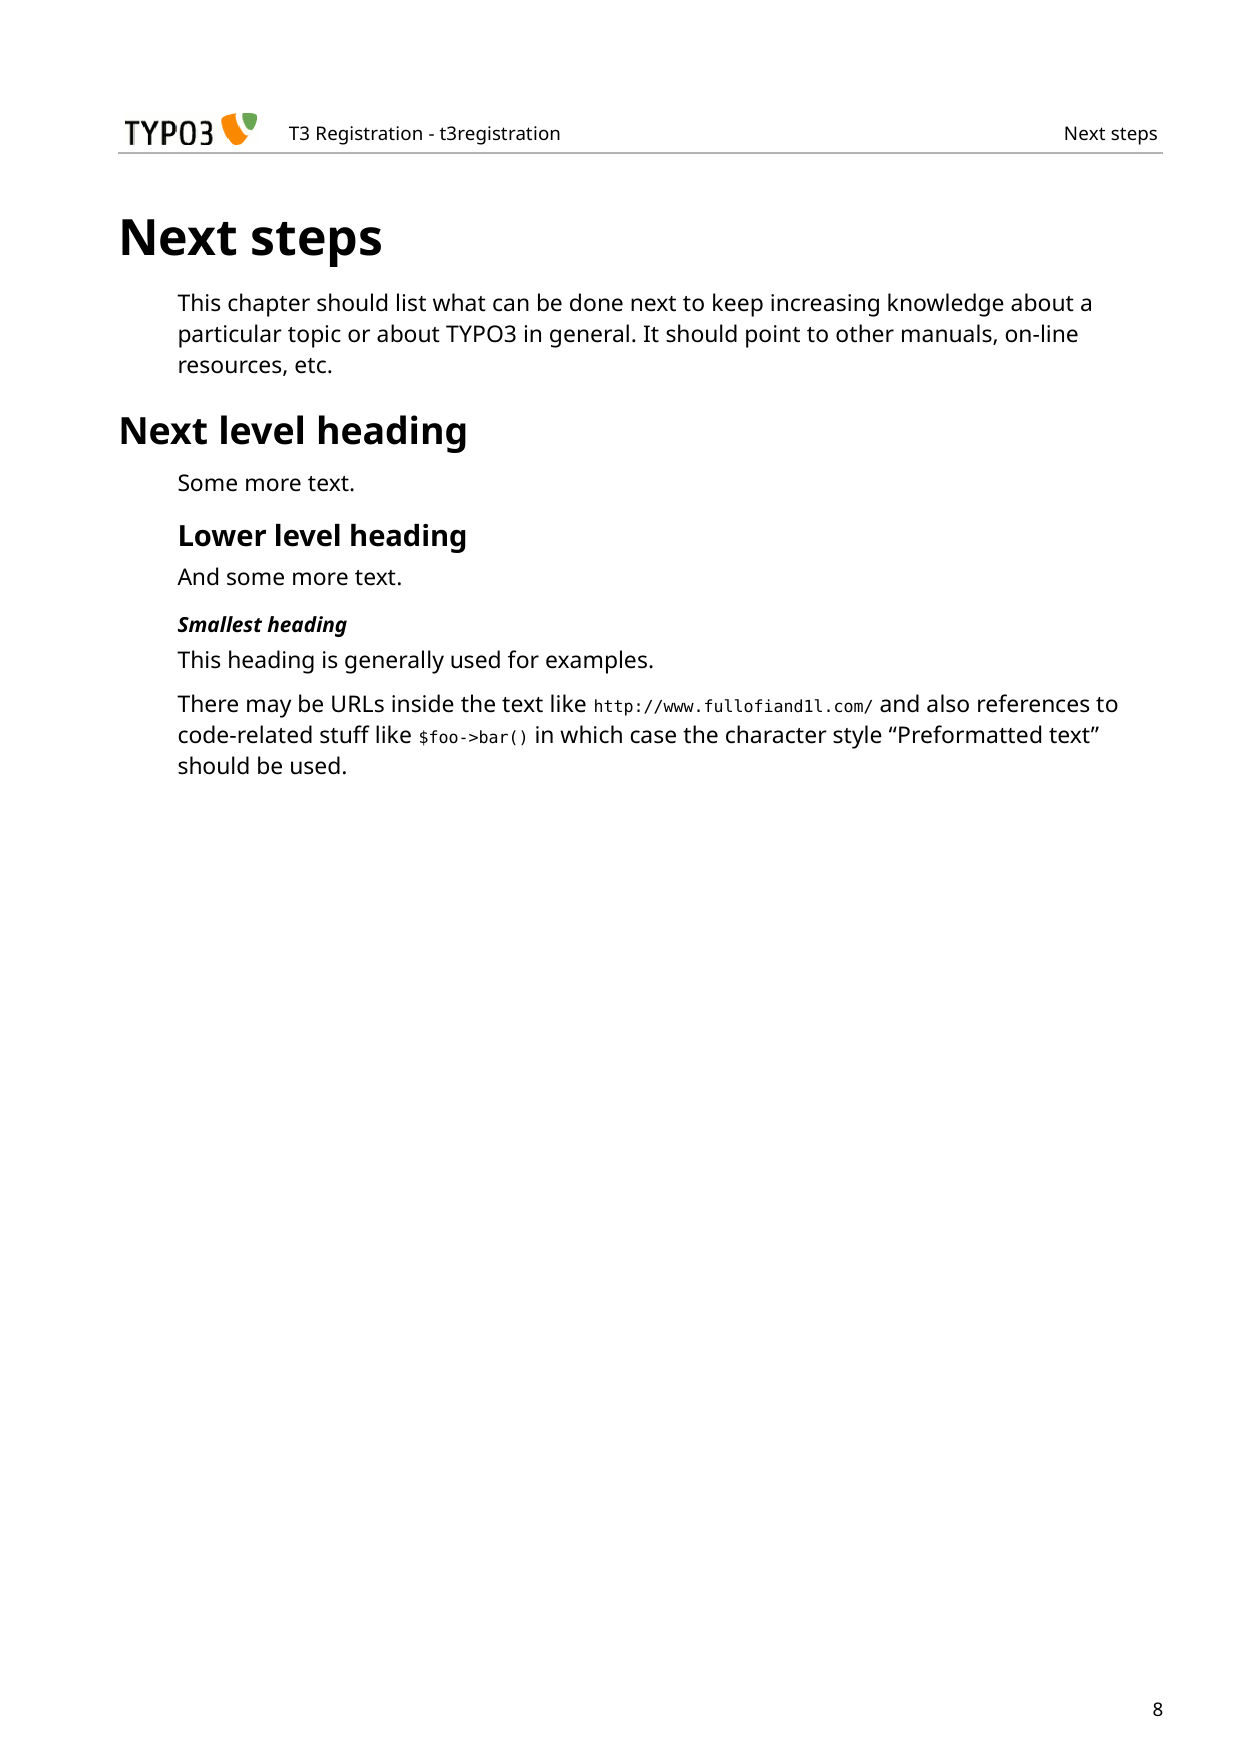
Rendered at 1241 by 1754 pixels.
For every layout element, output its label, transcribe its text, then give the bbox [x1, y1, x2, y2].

text There may be URLs inside the text like http://www.fullofiand1l.com/ and also references to code-related stuff like $foo->bar() in which case the character style “Preformatted text” should be used. [177, 688, 1163, 781]
picture [124, 112, 260, 145]
text Some more text. [177, 467, 1163, 498]
text And some more text. [177, 561, 1163, 592]
subtitle Smallest heading [177, 610, 1163, 638]
text This chapter should list what can be done next to keep increasing knowledge about a particular topic or about TYPO3 in general. It should point to other manuals, on-line resources, etc. [177, 287, 1163, 380]
subtitle Lower level heading [177, 516, 1163, 555]
text This heading is generally used for examples. [177, 644, 1163, 675]
subtitle Next level heading [118, 404, 1163, 455]
subtitle Next steps [118, 202, 1163, 269]
